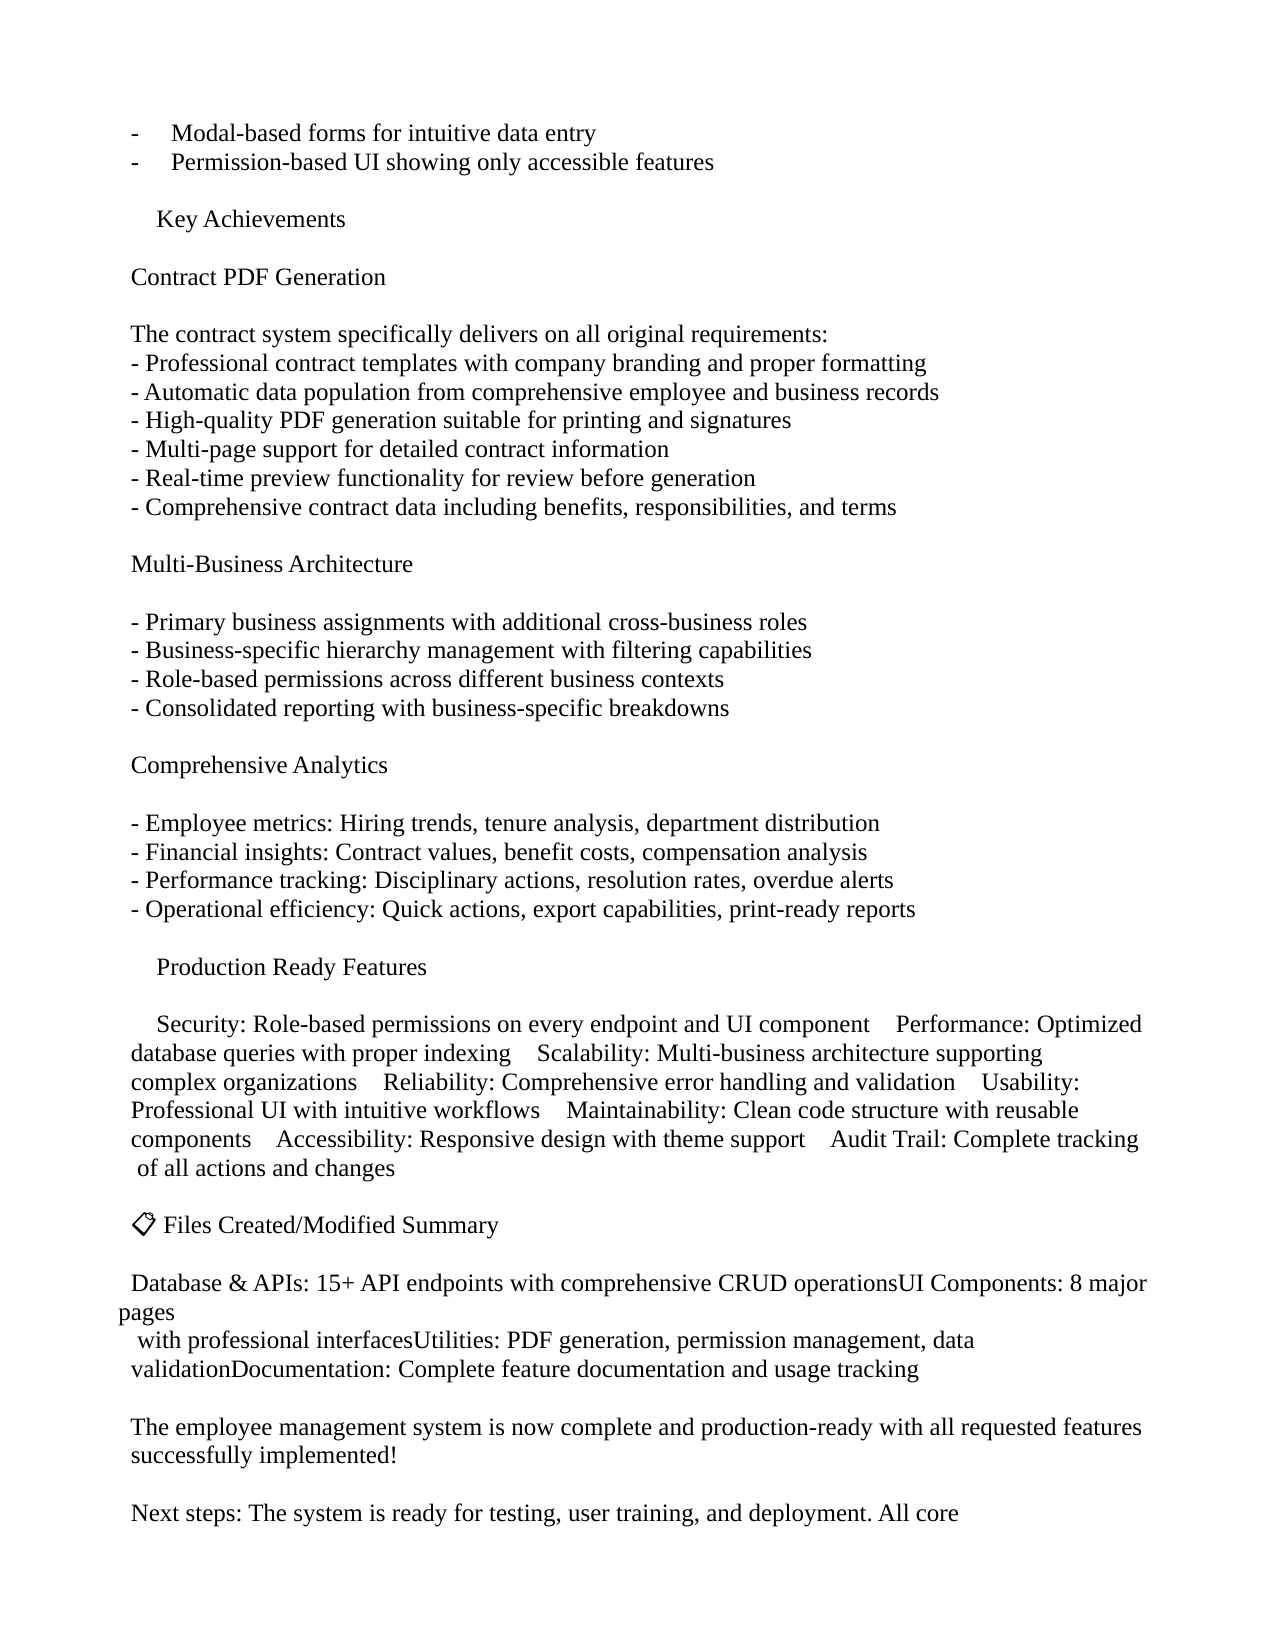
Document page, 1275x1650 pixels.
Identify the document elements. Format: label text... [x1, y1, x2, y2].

text - Real-time preview functionality for review before generation [118, 463, 1157, 492]
text 🔥 Key Achievements [118, 204, 1157, 233]
text - Automatic data population from comprehensive employee and business records [118, 377, 1157, 406]
text The contract system specifically delivers on all original requirements: [118, 319, 1157, 348]
text - ✅ Permission-based UI showing only accessible features [118, 147, 1157, 176]
text - Performance tracking: Disciplinary actions, resolution rates, overdue alerts [118, 866, 1157, 894]
text Next steps: The system is ready for testing, user training, and deployment. All core [118, 1498, 1157, 1527]
text with professional interfacesUtilities: PDF generation, permission management, data [118, 1326, 1157, 1354]
text complex organizations✅ Reliability: Comprehensive error handling and validation✅ Usability: [118, 1067, 1157, 1096]
text - Operational efficiency: Quick actions, export capabilities, print-ready reports [118, 894, 1157, 923]
text components✅ Accessibility: Responsive design with theme support✅ Audit Trail: Complete tracking [118, 1124, 1157, 1153]
text - ✅ Modal-based forms for intuitive data entry [118, 118, 1157, 147]
text Comprehensive Analytics [118, 751, 1157, 779]
text 📋 Files Created/Modified Summary [118, 1211, 1157, 1239]
text Contract PDF Generation 🎯 [118, 262, 1157, 291]
text - Role-based permissions across different business contexts [118, 664, 1157, 693]
text - High-quality PDF generation suitable for printing and signatures [118, 406, 1157, 434]
text database queries with proper indexing✅ Scalability: Multi-business architecture supporting [118, 1038, 1157, 1067]
text - Financial insights: Contract values, benefit costs, compensation analysis [118, 837, 1157, 866]
text Professional UI with intuitive workflows✅ Maintainability: Clean code structure with reusable [118, 1096, 1157, 1124]
text Multi-Business Architecture [118, 549, 1157, 578]
text - Comprehensive contract data including benefits, responsibilities, and terms [118, 492, 1157, 521]
text validationDocumentation: Complete feature documentation and usage tracking [118, 1354, 1157, 1383]
text - Professional contract templates with company branding and proper formatting [118, 348, 1157, 377]
text - Consolidated reporting with business-specific breakdowns [118, 693, 1157, 722]
text 🚀 Production Ready Features [118, 952, 1157, 981]
text - Business-specific hierarchy management with filtering capabilities [118, 636, 1157, 664]
text ✅ Security: Role-based permissions on every endpoint and UI component✅ Performance: Optimized [118, 1009, 1157, 1038]
text Database & APIs: 15+ API endpoints with comprehensive CRUD operationsUI Components: 8 major pages [118, 1268, 1157, 1326]
text The employee management system is now complete and production-ready with all requested features [118, 1412, 1157, 1441]
text - Multi-page support for detailed contract information [118, 434, 1157, 463]
text of all actions and changes [118, 1153, 1157, 1182]
text - Primary business assignments with additional cross-business roles [118, 607, 1157, 636]
text - Employee metrics: Hiring trends, tenure analysis, department distribution [118, 808, 1157, 837]
text successfully implemented! 🎉 [118, 1441, 1157, 1469]
